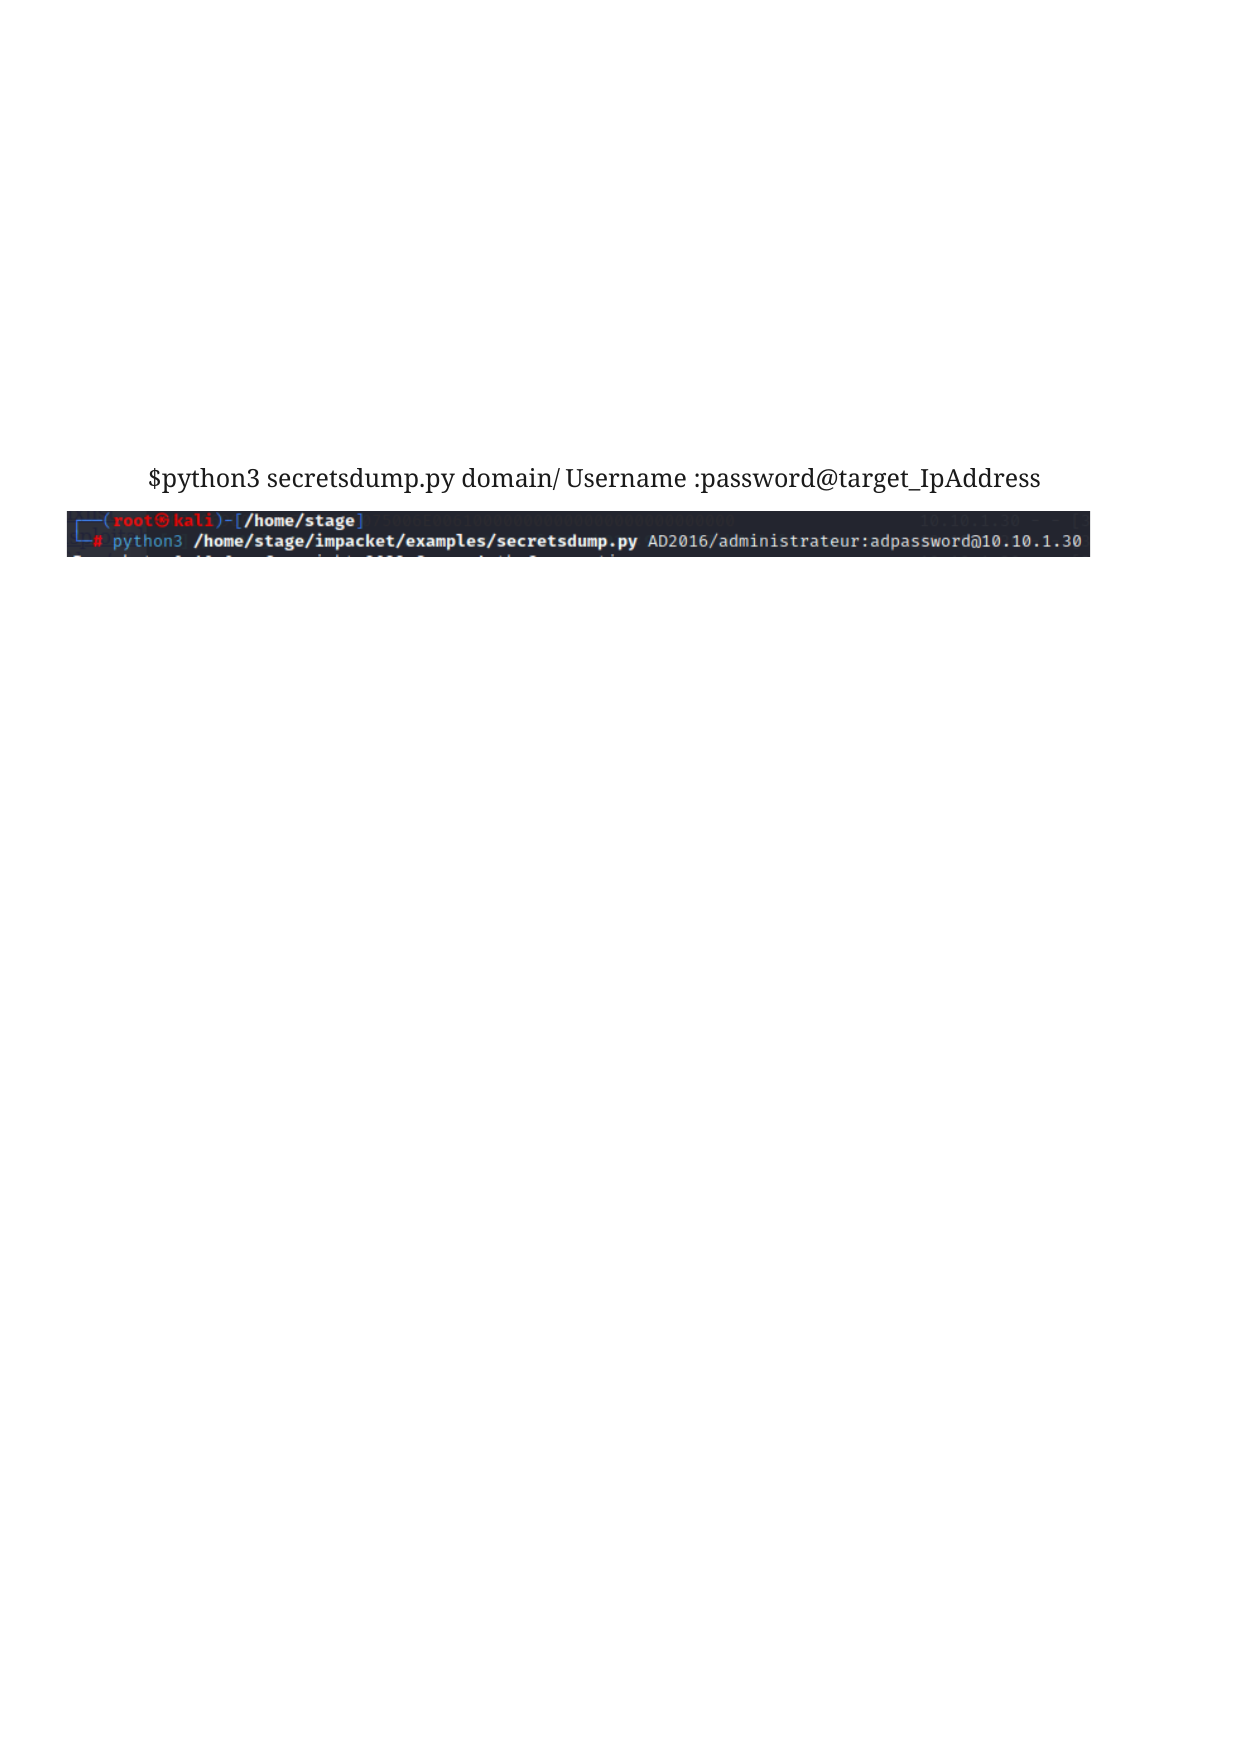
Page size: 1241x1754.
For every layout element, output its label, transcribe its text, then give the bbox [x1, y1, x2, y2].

list $python3 secretsdump.py domain/ Username :password@target_IpAddress [148, 460, 1093, 494]
